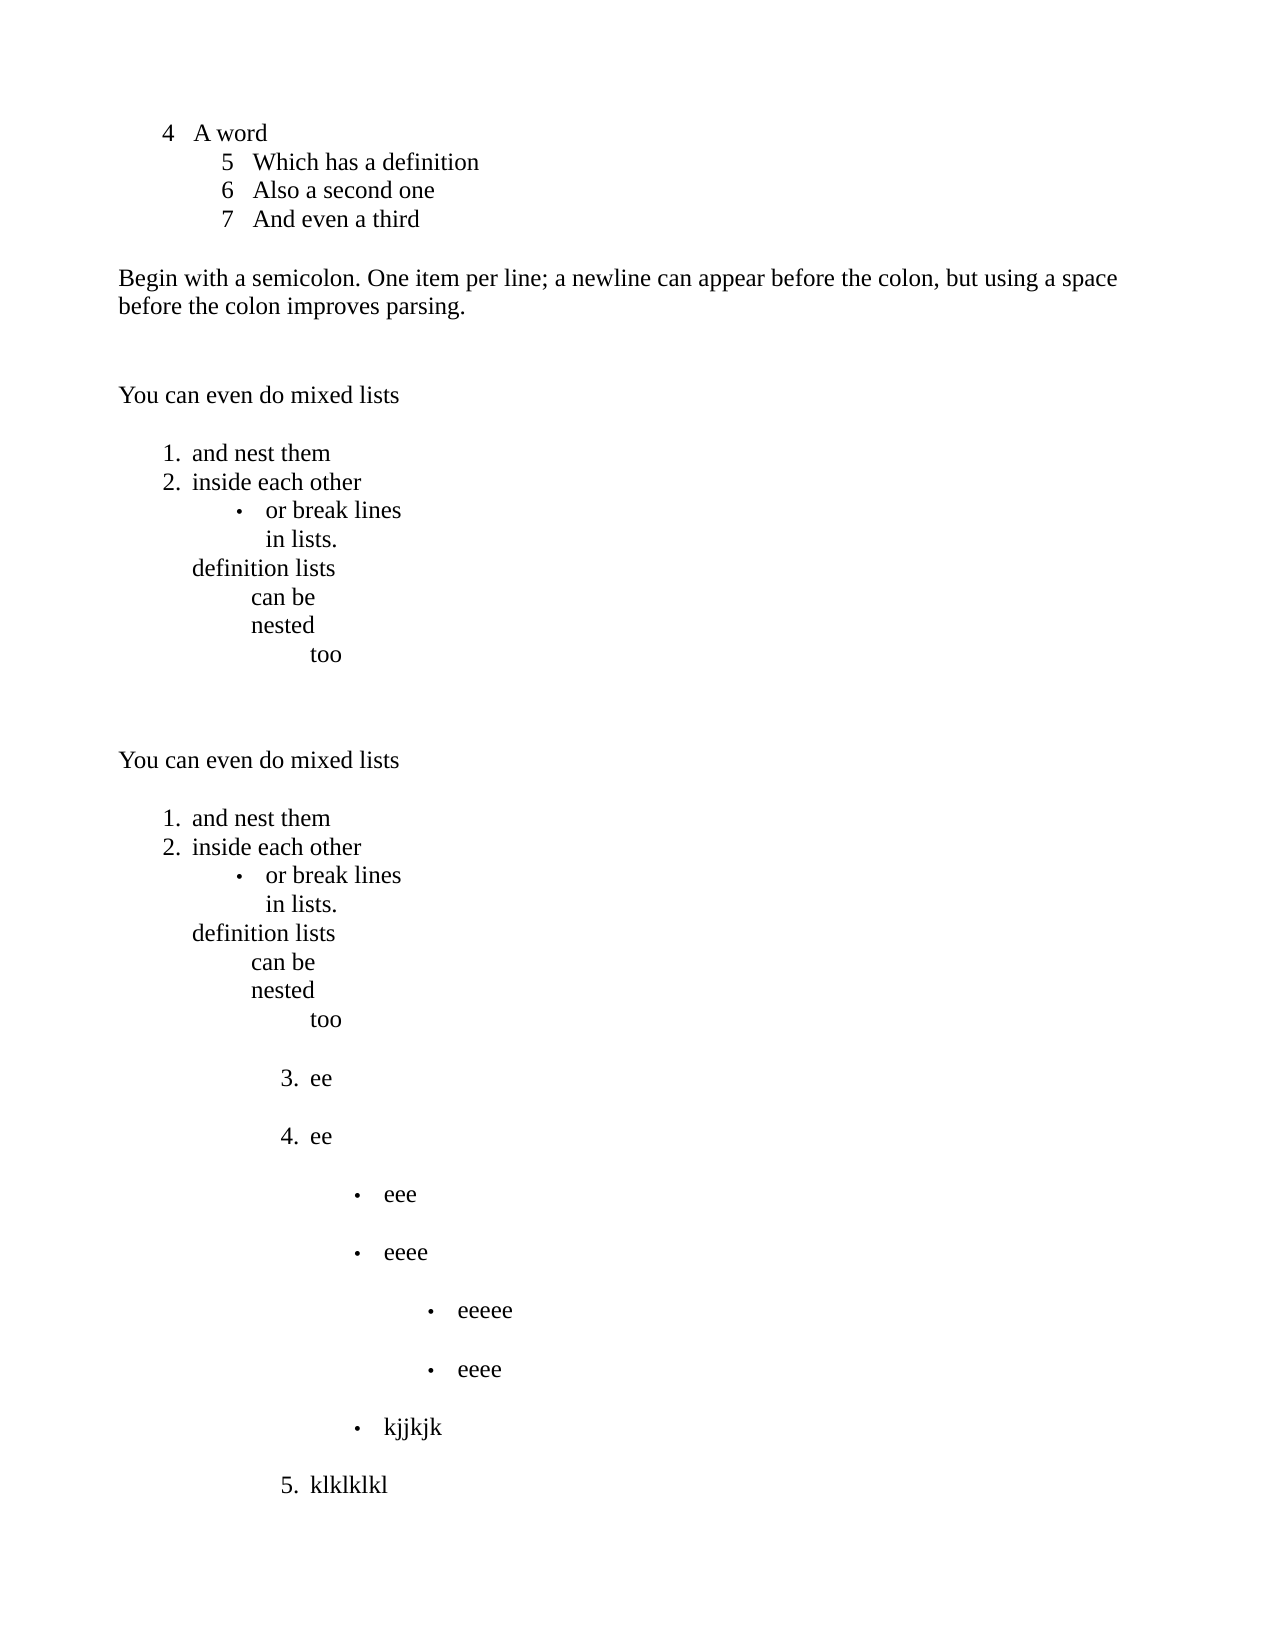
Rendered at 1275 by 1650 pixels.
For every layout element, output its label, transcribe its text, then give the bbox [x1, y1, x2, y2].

list eeeee [428, 1296, 1157, 1324]
list ee [280, 1063, 1157, 1091]
list eee [354, 1179, 1157, 1208]
text You can even do mixed lists [118, 380, 1157, 409]
list kjjkjk [354, 1412, 1157, 1441]
list inside each other [162, 832, 1157, 861]
subtitle nested [221, 976, 1157, 1004]
list too [280, 1004, 1157, 1033]
text You can even do mixed lists [118, 745, 1157, 774]
list and nest them [162, 803, 1157, 832]
list or break lines in lists. [236, 861, 1157, 918]
list eeee [354, 1237, 1157, 1266]
list Also a second one [215, 176, 1157, 204]
subtitle A word [156, 118, 1157, 147]
list too [280, 639, 1157, 668]
subtitle nested [221, 611, 1157, 639]
list klklklkl [280, 1470, 1157, 1499]
subtitle definition lists [162, 553, 1157, 582]
list eeee [428, 1354, 1157, 1382]
list inside each other [162, 467, 1157, 496]
list can be [221, 582, 1157, 611]
text Begin with a semicolon. One item per line; a newline can appear before the colon, but using a space before the colon improves parsing. [118, 263, 1157, 320]
list ee [280, 1121, 1157, 1149]
list or break lines in lists. [236, 496, 1157, 553]
list And even a third [215, 204, 1157, 233]
list can be [221, 947, 1157, 976]
subtitle definition lists [162, 918, 1157, 947]
list Which has a definition [215, 147, 1157, 176]
list and nest them [162, 438, 1157, 467]
